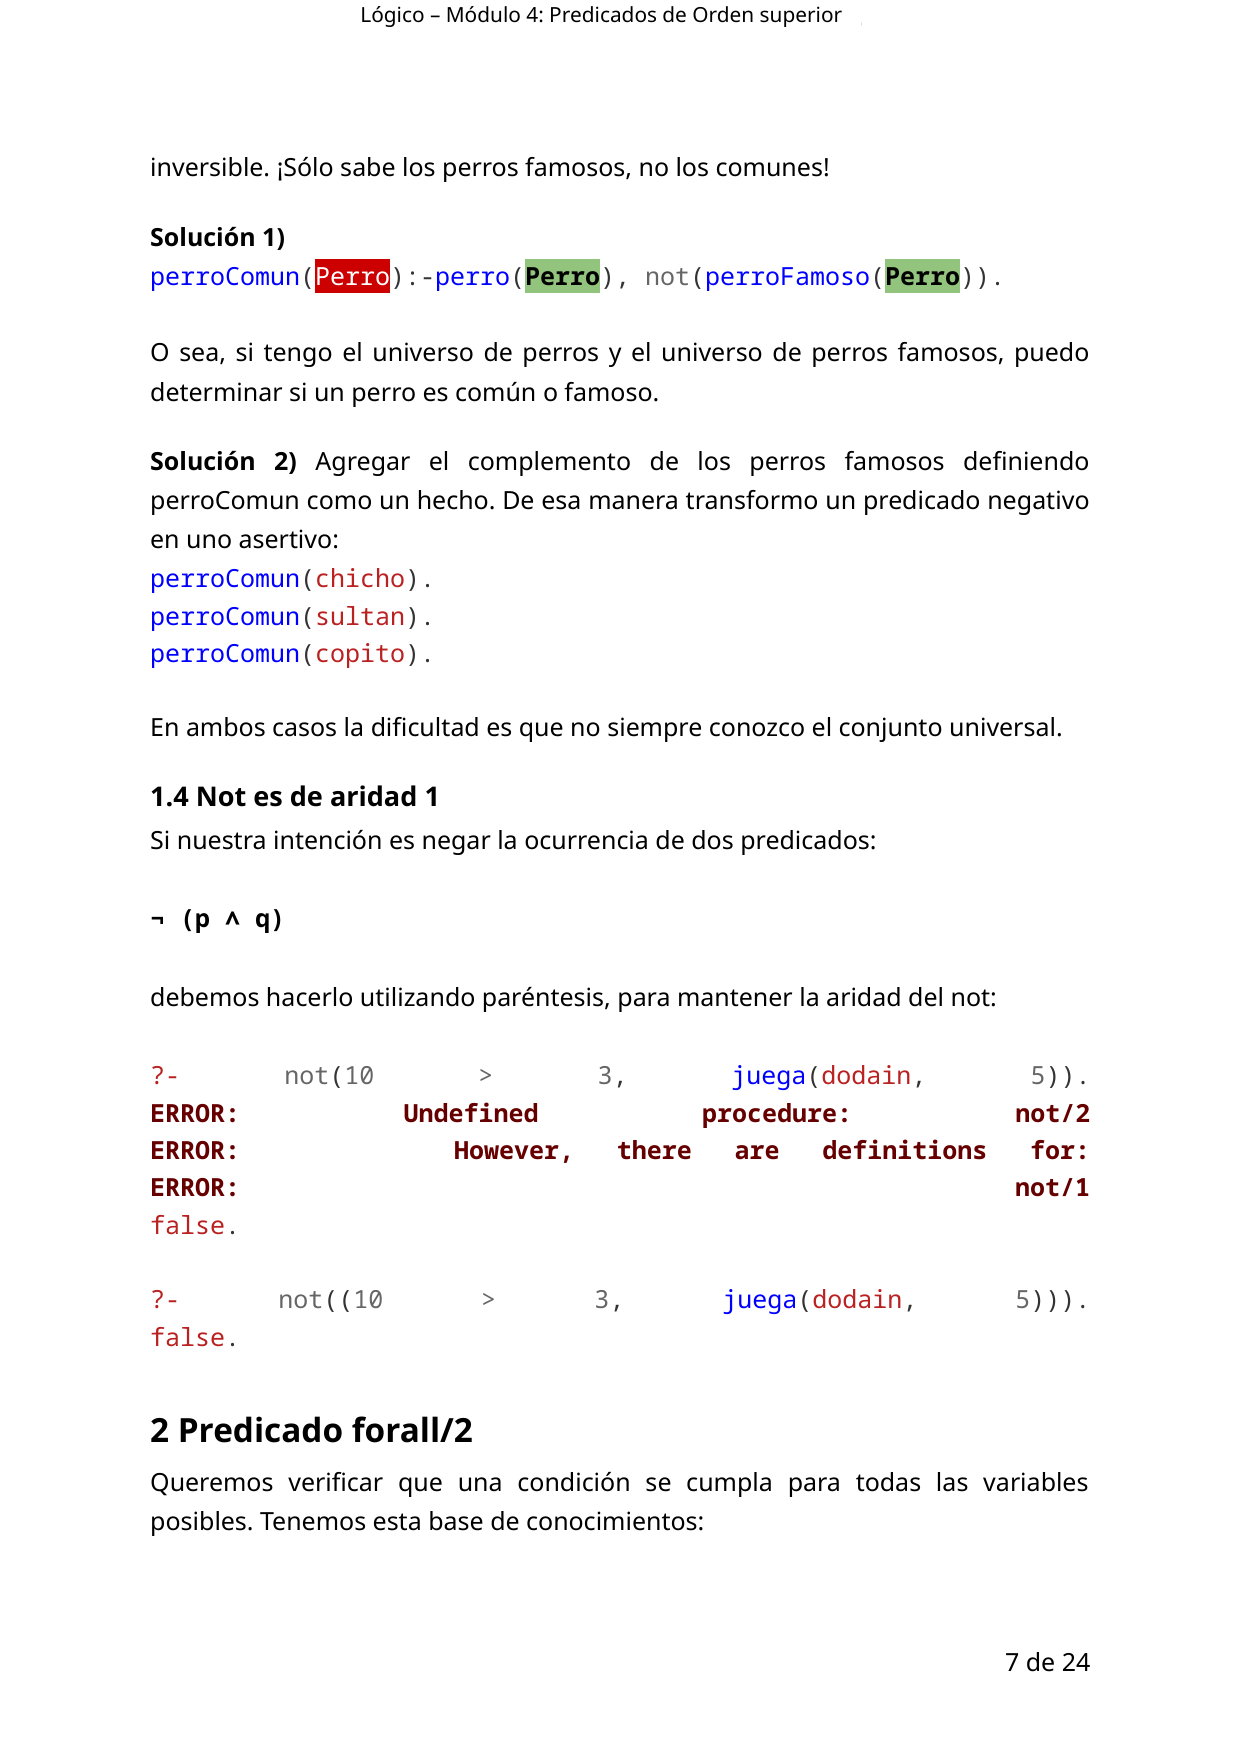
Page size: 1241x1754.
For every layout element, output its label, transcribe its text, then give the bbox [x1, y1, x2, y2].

text Si nuestra intención es negar la ocurrencia de dos predicados: [150, 823, 1090, 857]
text debemos hacerlo utilizando paréntesis, para mantener la aridad del not: [150, 979, 1090, 1013]
text Solución 2) Agregar el complemento de los perros famosos definiendo perroComun como un hecho. De esa manera transformo un predicado negativo en uno asertivo: [150, 444, 1090, 556]
subtitle 1.4 Not es de aridad 1 [150, 778, 1090, 814]
text perroComun(chicho). perroComun(sultan). perroComun(copito). [150, 561, 1090, 670]
subtitle 2 Predicado forall/2 [150, 1407, 1090, 1452]
text ¬ (p ∧ q) [150, 901, 1090, 935]
text ?- not(10 > 3, juega(dodain, 5)). ERROR: Undefined procedure: not/2 ERROR: However, there are definitions for: ERROR: not/1 false. ?- not((10 > 3, juega(dodain, 5))). false. [150, 1058, 1090, 1354]
text inversible. ¡Sólo sabe los perros famosos, no los comunes! [150, 150, 1090, 184]
text En ambos casos la dificultad es que no siempre conozco el conjunto universal. [150, 709, 1090, 743]
text perroComun(Perro):-perro(Perro), not(perroFamoso(Perro)). [150, 258, 1090, 293]
text Queremos verificar que una condición se cumpla para todas las variables posibles. Tenemos esta base de conocimientos: [150, 1465, 1090, 1538]
text Solución 1) [150, 219, 1090, 253]
text O sea, si tengo el universo de perros y el universo de perros famosos, puedo determinar si un perro es común o famoso. [150, 335, 1090, 408]
